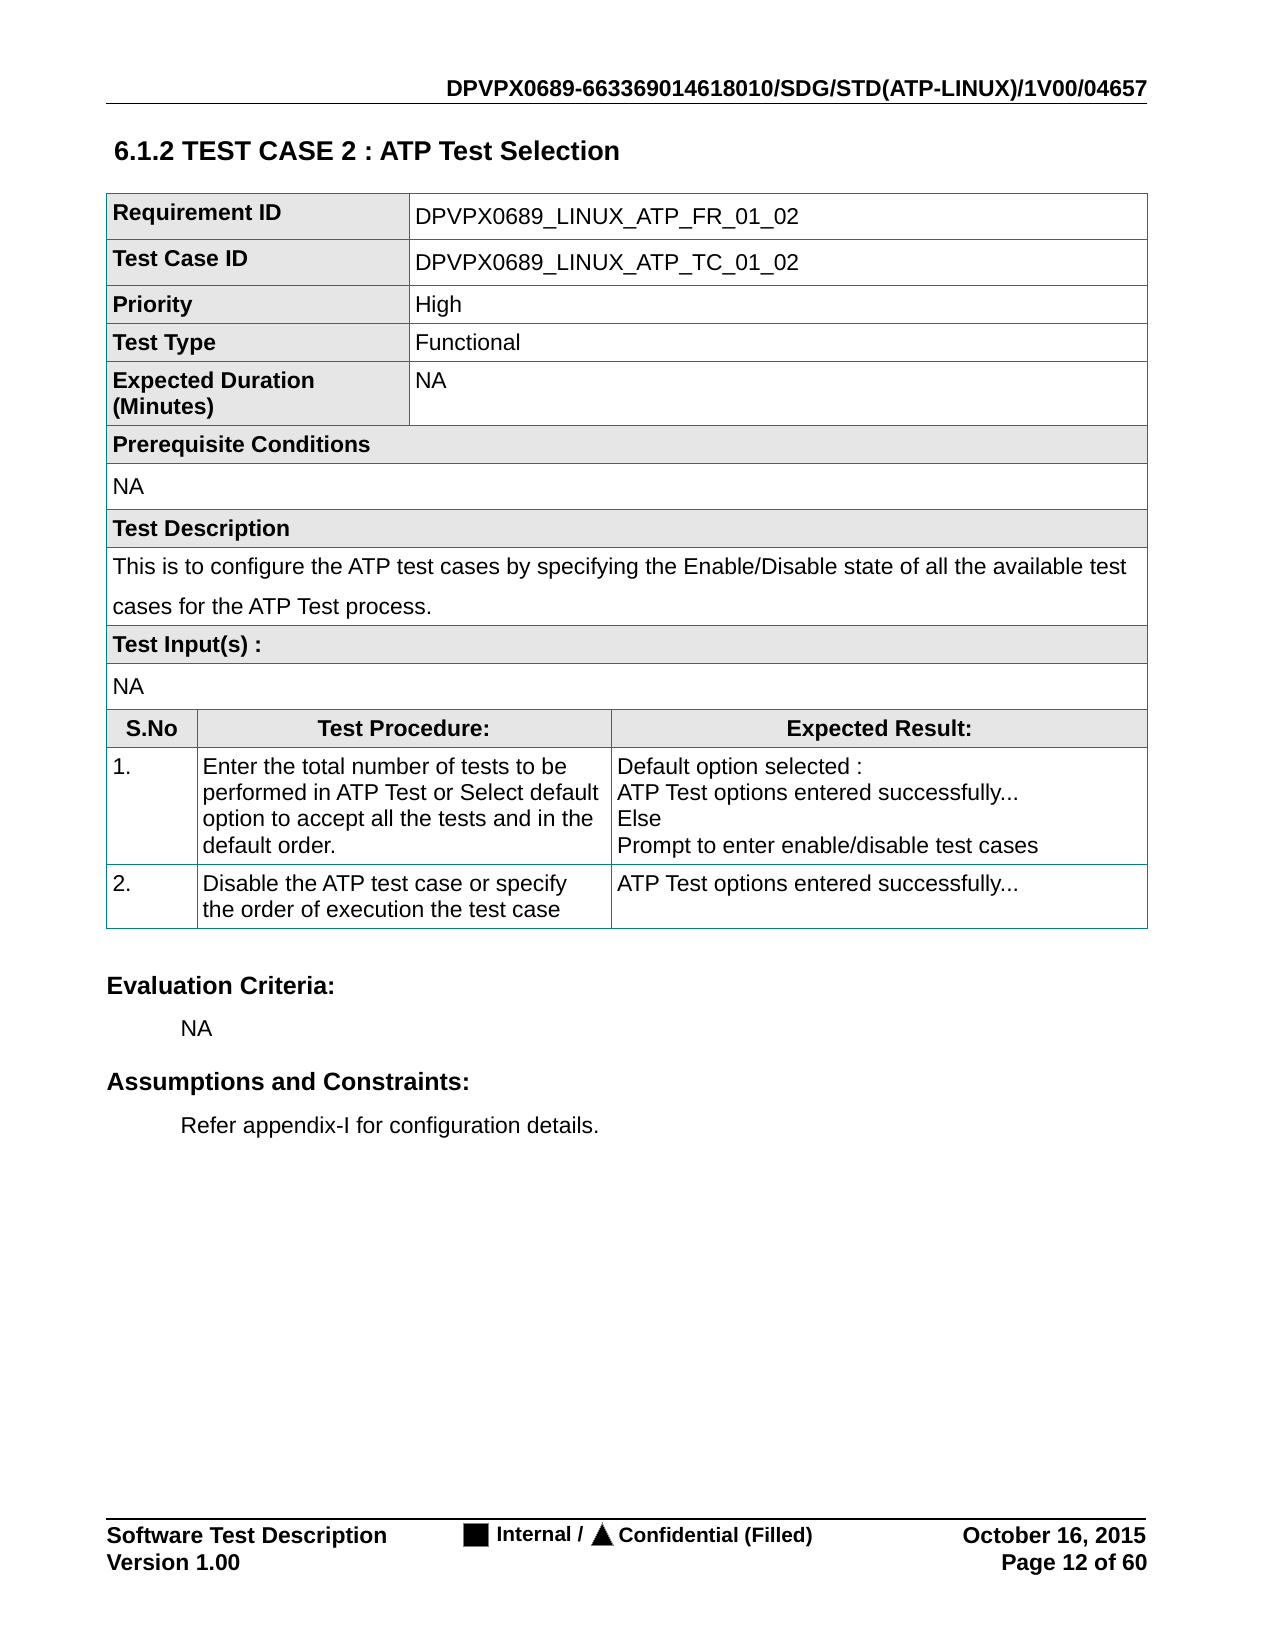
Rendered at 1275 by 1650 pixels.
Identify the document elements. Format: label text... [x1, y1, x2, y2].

table_cell Enter the total number of tests to be performed in ATP Test or Select default option to accept all the tests and in the default order. [198, 748, 611, 864]
table_cell Test Input(s) : [107, 626, 1147, 663]
table_cell NA [107, 664, 1147, 709]
table_cell This is to configure the ATP test cases by specifying the Enable/Disable state of all the available test cases for the ATP Test process. [107, 548, 1147, 625]
table_cell DPVPX0689_LINUX_ATP_TC_01_02 [410, 240, 1147, 285]
table_cell Default option selected : ATP Test options entered successfully... Else Prompt to enter enable/disable test cases [612, 748, 1147, 864]
table_cell Disable the ATP test case or specify the order of execution the test case [198, 865, 611, 928]
table_cell Test Description [107, 510, 1147, 547]
table_cell Functional [410, 324, 1147, 361]
table_cell Test Type [107, 324, 409, 361]
table_header Expected Result: [612, 710, 1147, 747]
text Evaluation Criteria: [106, 971, 1147, 1000]
table_cell High [410, 286, 1147, 323]
table_header S.No [107, 710, 197, 747]
table_cell Prerequisite Conditions [107, 426, 1147, 463]
table_cell [107, 865, 197, 928]
table_header Test Procedure: [198, 710, 611, 747]
table_cell NA [107, 464, 1147, 509]
text Assumptions and Constraints: [106, 1066, 1147, 1095]
text NA [106, 1014, 1147, 1041]
table_cell Test Case ID [107, 240, 409, 285]
table_cell Expected Duration (Minutes) [107, 362, 409, 425]
table_cell ATP Test options entered successfully... [612, 865, 1147, 928]
table_cell NA [410, 362, 1147, 425]
subtitle TEST CASE 2 : ATP Test Selection [106, 135, 1147, 166]
text Refer appendix-I for configuration details. [106, 1109, 1147, 1138]
table_cell [107, 748, 197, 864]
table_header DPVPX0689_LINUX_ATP_FR_01_02 [410, 194, 1147, 239]
table_cell Priority [107, 286, 409, 323]
table_header Requirement ID [107, 194, 409, 239]
